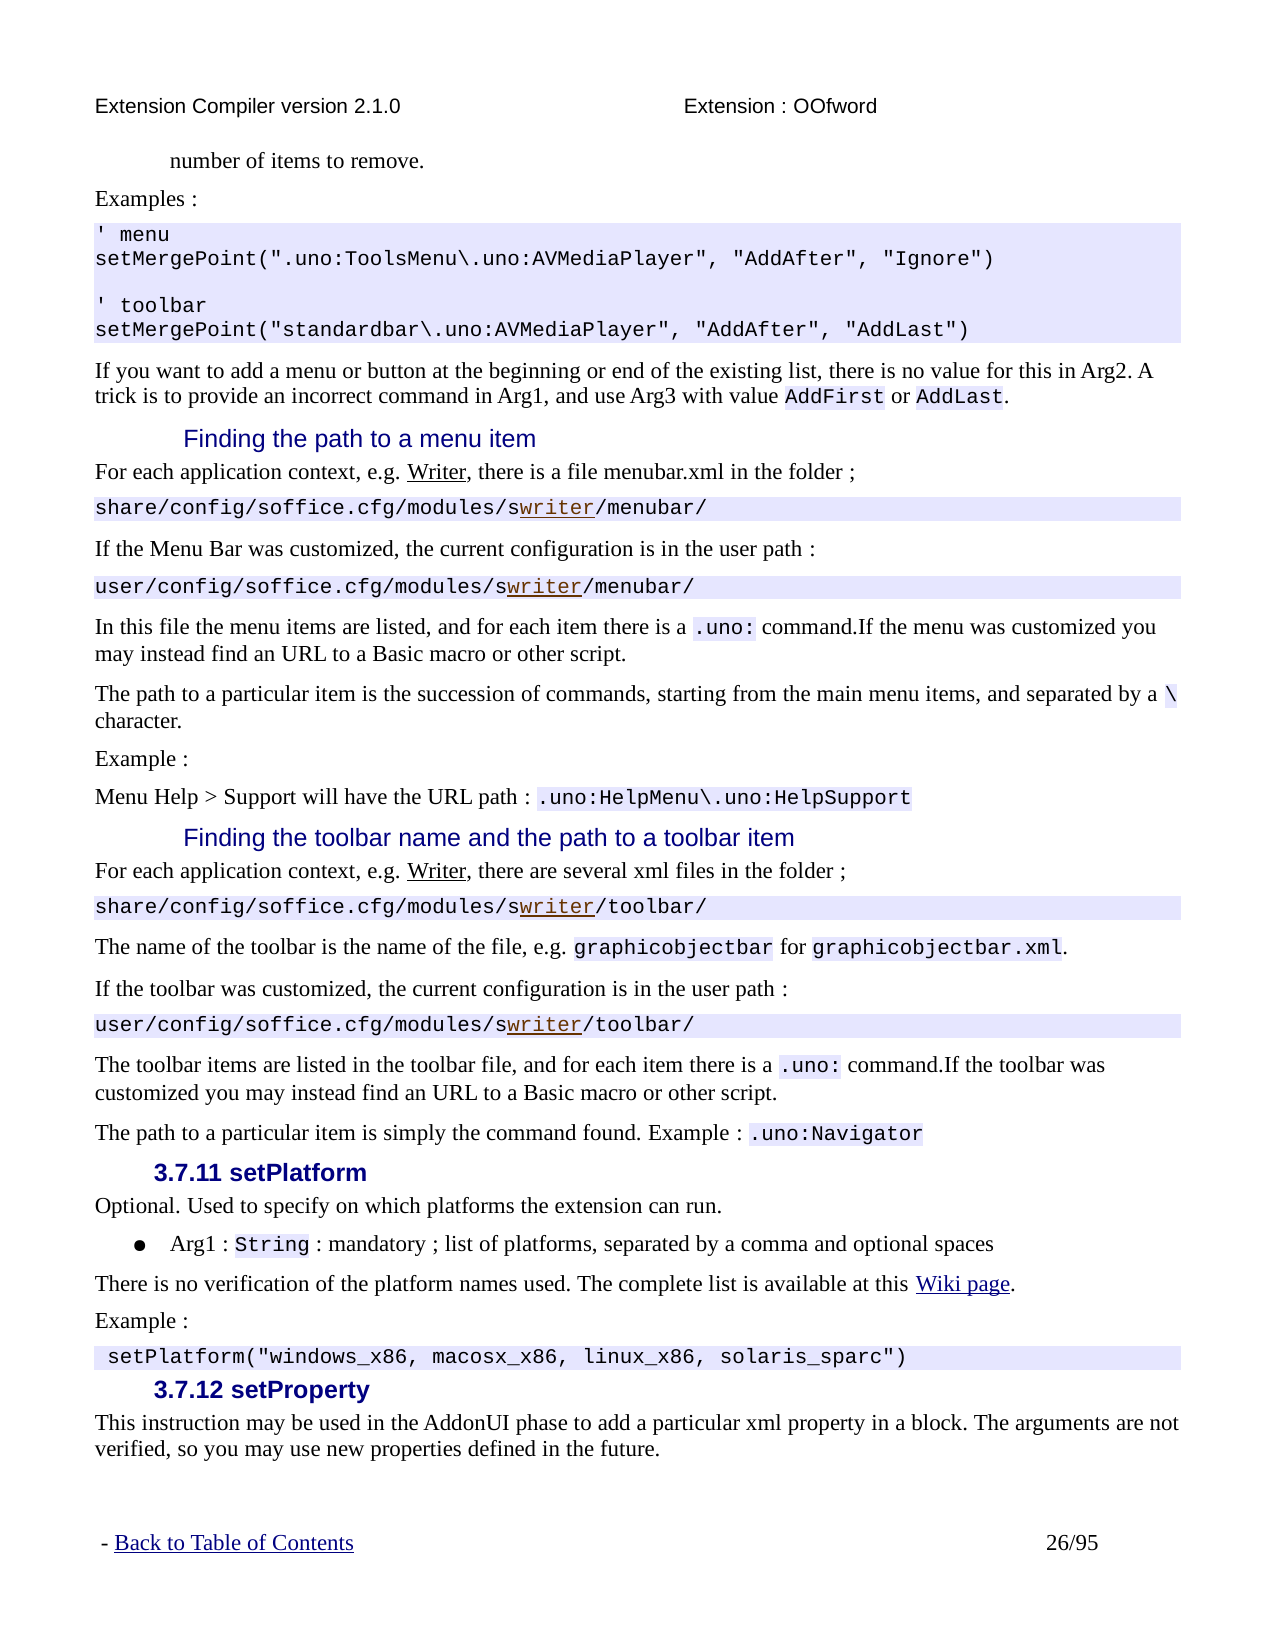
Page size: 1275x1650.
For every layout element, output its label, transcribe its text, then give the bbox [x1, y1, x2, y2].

text setMergePoint(".uno:ToolsMenu\.uno:AVMediaPlayer", "AddAfter", "Ignore") [94, 247, 1181, 271]
text Menu Help > Support will have the URL path : .uno:HelpMenu\.uno:HelpSupport [94, 784, 1181, 811]
text share/config/soffice.cfg/modules/swriter/menubar/ [594, 497, 1181, 521]
text Example : [94, 1308, 1181, 1334]
text If you want to add a menu or button at the beginning or end of the existing list, there is no value for this in Arg2. A trick is to provide an incorrect command in Arg1, and use Arg3 with value AddFirst or AddLast. [94, 358, 1181, 410]
text share/config/soffice.cfg/modules/swriter/menubar/ [94, 497, 520, 521]
text If the toolbar was customized, the current configuration is in the user path : [94, 976, 1181, 1001]
text ' toolbar [94, 295, 1181, 319]
subtitle Finding the toolbar name and the path to a toolbar item [183, 824, 1181, 852]
text Examples : [94, 186, 1181, 211]
text Optional. Used to specify on which platforms the extension can run. [94, 1193, 1181, 1218]
text The toolbar items are listed in the toolbar file, and for each item there is a .uno: command.If the toolbar was customized you may instead find an URL to a Basic macro or other script. [94, 1052, 1181, 1105]
subtitle setProperty [153, 1376, 1181, 1404]
text The path to a particular item is simply the command found. Example : .uno:Navigator [94, 1119, 1181, 1146]
text If the Menu Bar was customized, the current configuration is in the user path : [94, 536, 1181, 561]
text Example : [94, 746, 1181, 772]
text user/config/soffice.cfg/modules/swriter/menubar/ [94, 576, 507, 599]
text share/config/soffice.cfg/modules/swriter/toolbar/ [94, 896, 520, 920]
subtitle Finding the path to a menu item [183, 425, 1181, 453]
text user/config/soffice.cfg/modules/swriter/toolbar/ [582, 1014, 1181, 1038]
subtitle setPlatform [153, 1159, 1181, 1187]
text setMergePoint("standardbar\.uno:AVMediaPlayer", "AddAfter", "AddLast") [94, 319, 1181, 343]
text share/config/soffice.cfg/modules/swriter/toolbar/ [594, 896, 1181, 920]
text This instruction may be used in the AddonUI phase to add a particular xml property in a block. The arguments are not verified, so you may use new properties defined in the future. [94, 1410, 1181, 1461]
text In this file the menu items are listed, and for each item there is a .uno: command.If the menu was customized you may instead find an URL to a Basic macro or other script. [94, 614, 1181, 667]
text The path to a particular item is the succession of commands, starting from the main menu items, and separated by a \ character. [94, 681, 1181, 734]
text The name of the toolbar is the name of the file, e.g. graphicobjectbar for graphicobjectbar.xml. [94, 934, 1181, 961]
list Arg1 : String : mandatory ; list of platforms, separated by a comma and optional spaces [132, 1231, 1181, 1258]
text setPlatform("windows_x86, macosx_x86, linux_x86, solaris_sparc") [94, 1346, 1181, 1370]
text For each application context, e.g. Writer, there are several xml files in the folder ; [94, 858, 1181, 883]
text user/config/soffice.cfg/modules/swriter/menubar/ [582, 576, 1181, 599]
text For each application context, e.g. Writer, there is a file menubar.xml in the folder ; [94, 459, 1181, 484]
list number of items to remove. [132, 147, 1181, 173]
text ' menu [94, 223, 1181, 247]
text There is no verification of the platform names used. The complete list is available at this Wiki page. [94, 1270, 1181, 1296]
text user/config/soffice.cfg/modules/swriter/toolbar/ [94, 1014, 507, 1038]
